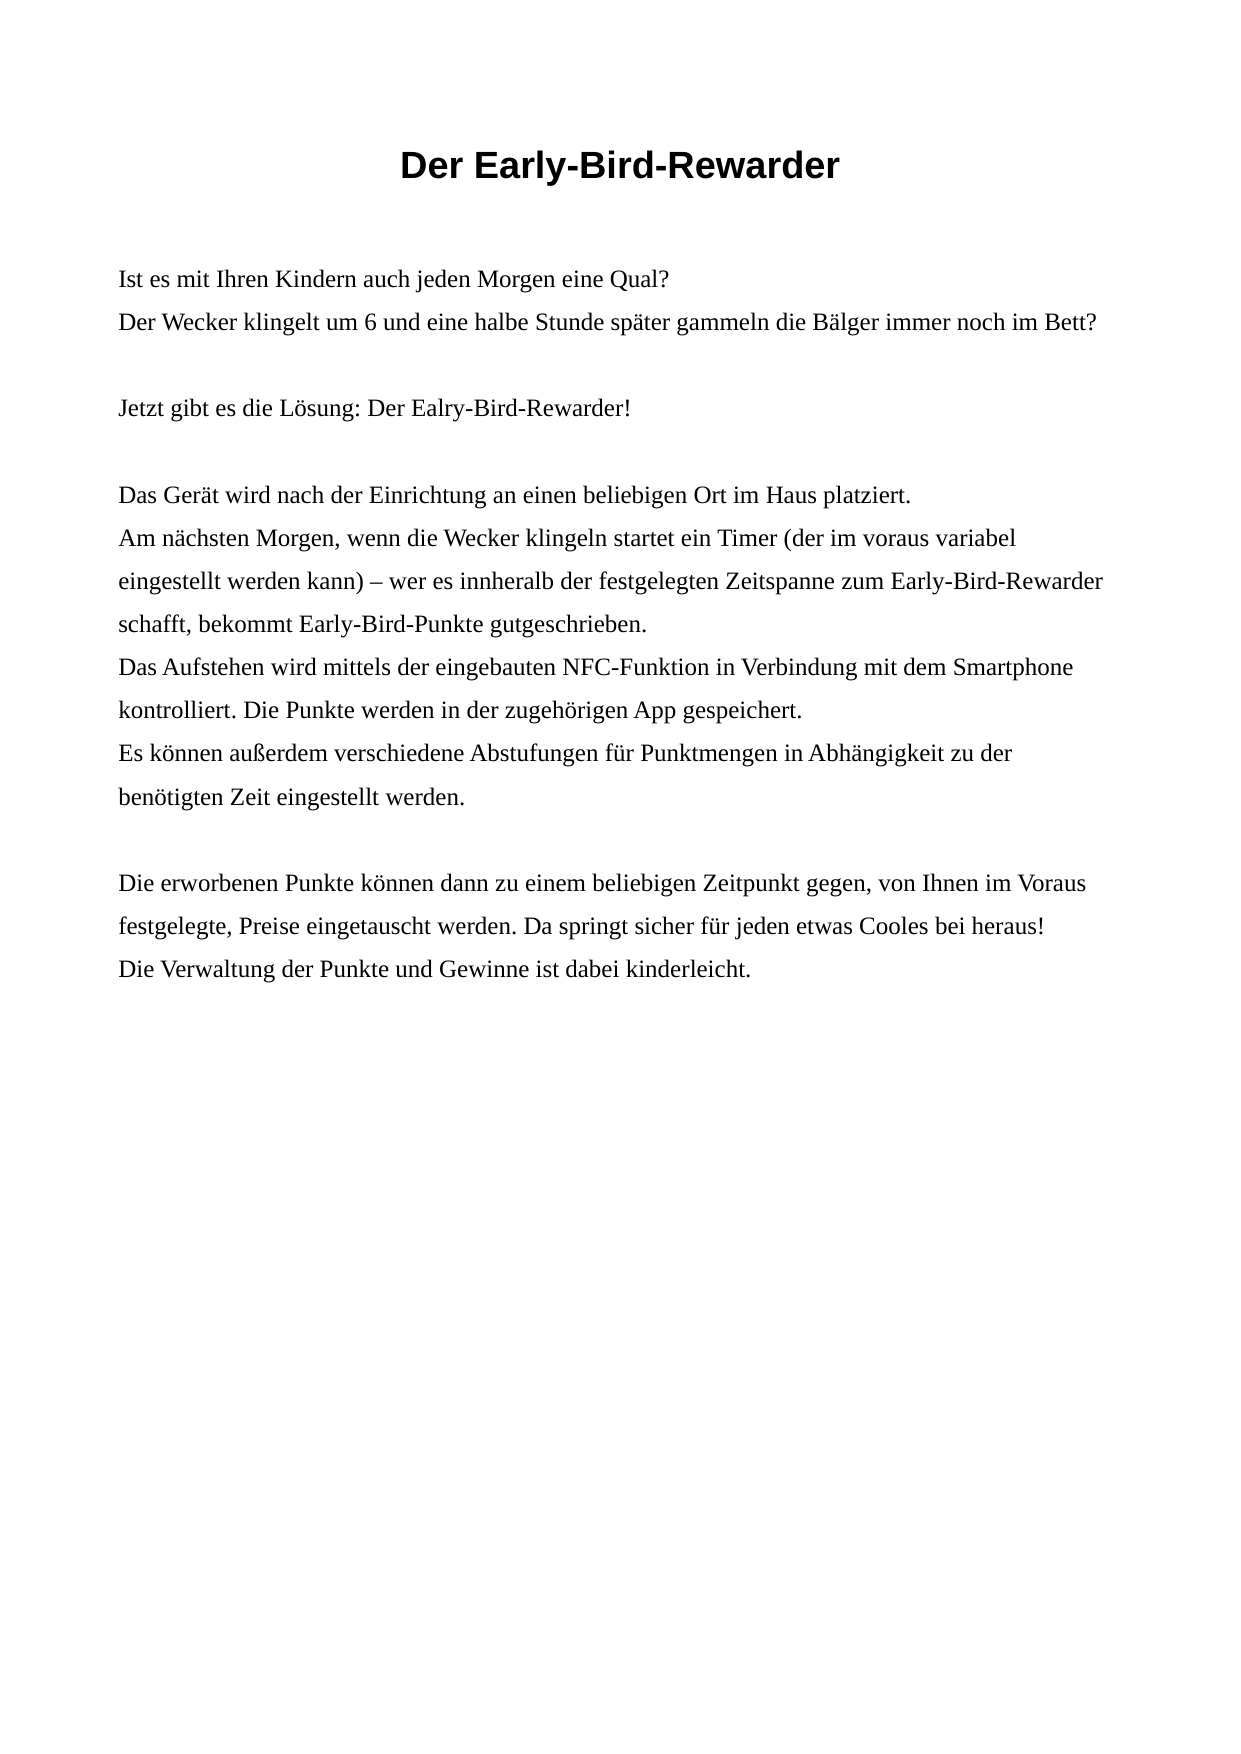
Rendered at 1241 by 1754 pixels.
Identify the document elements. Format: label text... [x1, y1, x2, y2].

text Das Aufstehen wird mittels der eingebauten NFC-Funktion in Verbindung mit dem Smartphone kontrolliert. Die Punkte werden in der zugehörigen App gespeichert. Es können außerdem verschiedene Abstufungen für Punktmengen in Abhängigkeit zu der benötigten Zeit eingestellt werden. [118, 652, 1122, 810]
text Die erworbenen Punkte können dann zu einem beliebigen Zeitpunkt gegen, von Ihnen im Voraus festgelegte, Preise eingetauscht werden. Da springt sicher für jeden etwas Cooles bei heraus! [118, 868, 1122, 940]
text Ist es mit Ihren Kindern auch jeden Morgen eine Qual? [118, 264, 1122, 293]
text Jetzt gibt es die Lösung: Der Ealry-Bird-Rewarder! [118, 393, 1122, 422]
text Die Verwaltung der Punkte und Gewinne ist dabei kinderleicht. [118, 954, 1122, 983]
subtitle Der Early-Bird-Rewarder [118, 143, 1122, 187]
text Der Wecker klingelt um 6 und eine halbe Stunde später gammeln die Bälger immer noch im Bett? [118, 307, 1122, 336]
text Das Gerät wird nach der Einrichtung an einen beliebigen Ort im Haus platziert. Am nächsten Morgen, wenn die Wecker klingeln startet ein Timer (der im voraus variabel eingestellt werden kann) – wer es innheralb der festgelegten Zeitspanne zum Early-Bird-Rewarder schafft, bekommt Early-Bird-Punkte gutgeschrieben. [118, 480, 1122, 638]
